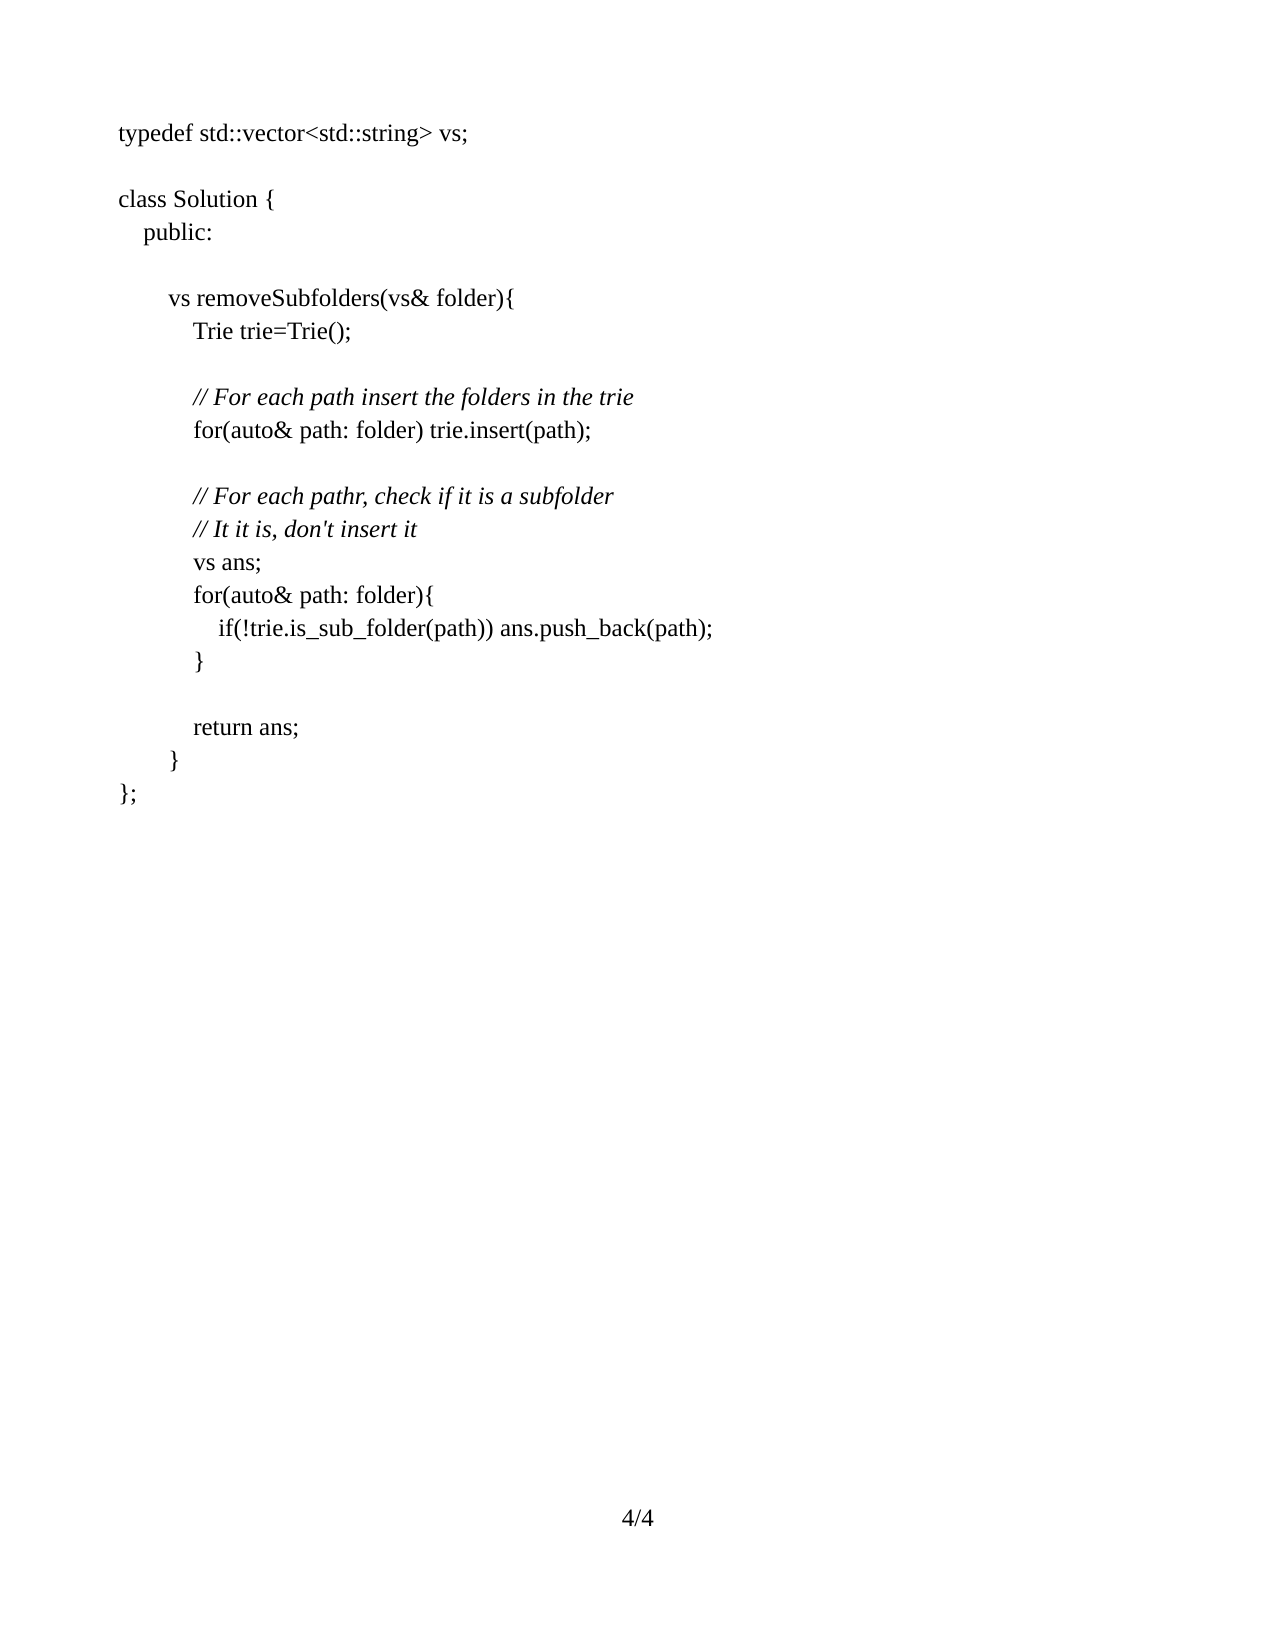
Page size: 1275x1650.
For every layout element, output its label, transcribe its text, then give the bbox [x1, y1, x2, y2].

text vs ans; [118, 547, 1157, 576]
text } [118, 746, 1157, 774]
text class Solution { [118, 184, 1157, 213]
text return ans; [118, 712, 1157, 741]
text for(auto& path: folder){ [118, 580, 1157, 609]
text public: [118, 217, 1157, 246]
text typedef std::vector<std::string> vs; [118, 118, 1157, 147]
text // It it is, don't insert it [118, 514, 1157, 543]
text // For each pathr, check if it is a subfolder [118, 481, 1157, 510]
text if(!trie.is_sub_folder(path)) ans.push_back(path); [118, 613, 1157, 642]
text vs removeSubfolders(vs& folder){ [118, 283, 1157, 312]
text Trie trie=Trie(); [118, 316, 1157, 345]
text } [118, 646, 1157, 675]
text for(auto& path: folder) trie.insert(path); [118, 415, 1157, 444]
text // For each path insert the folders in the trie [118, 382, 1157, 411]
text }; [118, 778, 1157, 807]
